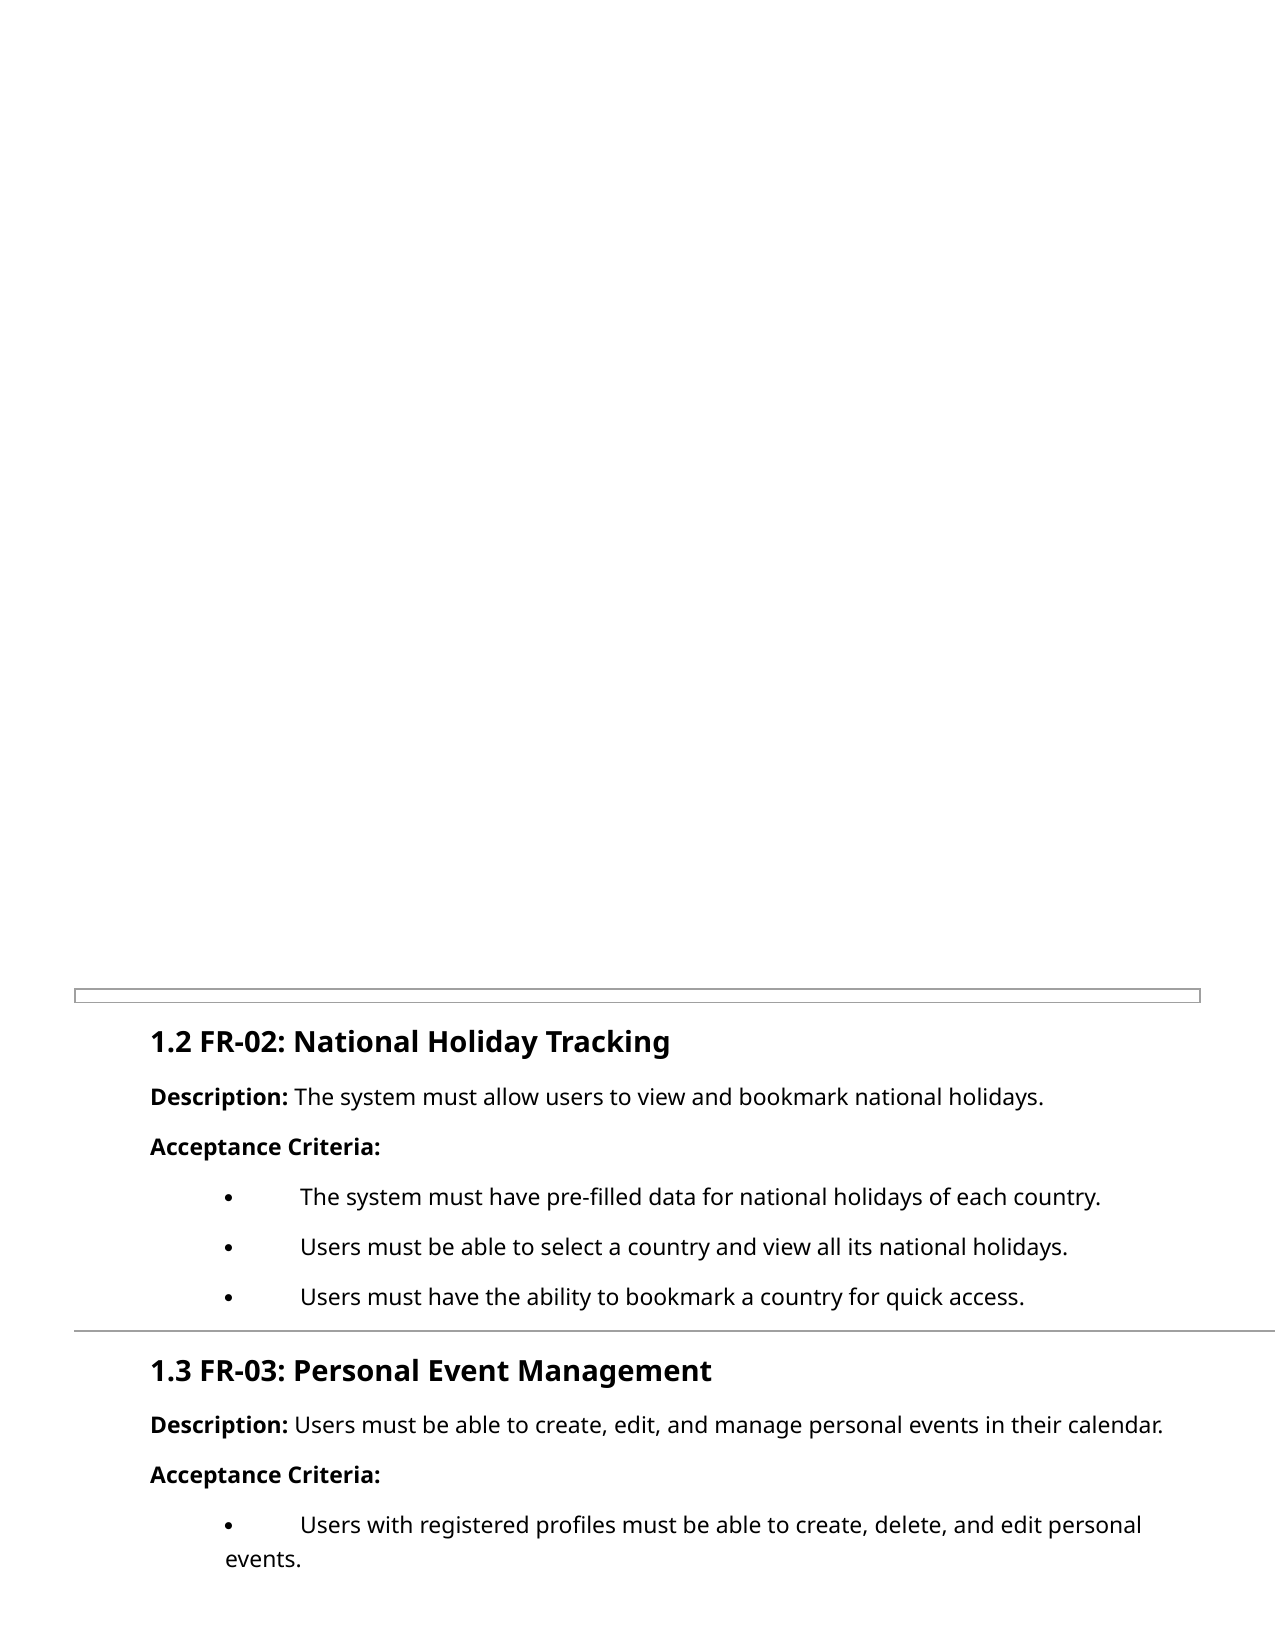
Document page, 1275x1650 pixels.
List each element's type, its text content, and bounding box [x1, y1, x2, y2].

list Users must have the ability to bookmark a country for quick access. [225, 1281, 1200, 1312]
list The system must have pre-filled data for national holidays of each country. [225, 1181, 1200, 1212]
text Description: The system must allow users to view and bookmark national holidays. [150, 1081, 1200, 1112]
text Acceptance Criteria: [150, 1131, 1200, 1162]
text 1.2 FR-02: National Holiday Tracking [75, 1021, 1200, 1061]
text 1.3 FR-03: Personal Event Management [150, 1350, 1200, 1390]
text Description: Users must be able to create, edit, and manage personal events in their calendar. [150, 1409, 1200, 1441]
list Users must be able to select a country and view all its national holidays. [225, 1231, 1200, 1262]
text Acceptance Criteria: [150, 1459, 1200, 1491]
list Users with registered profiles must be able to create, delete, and edit personal events. [225, 1509, 1200, 1574]
